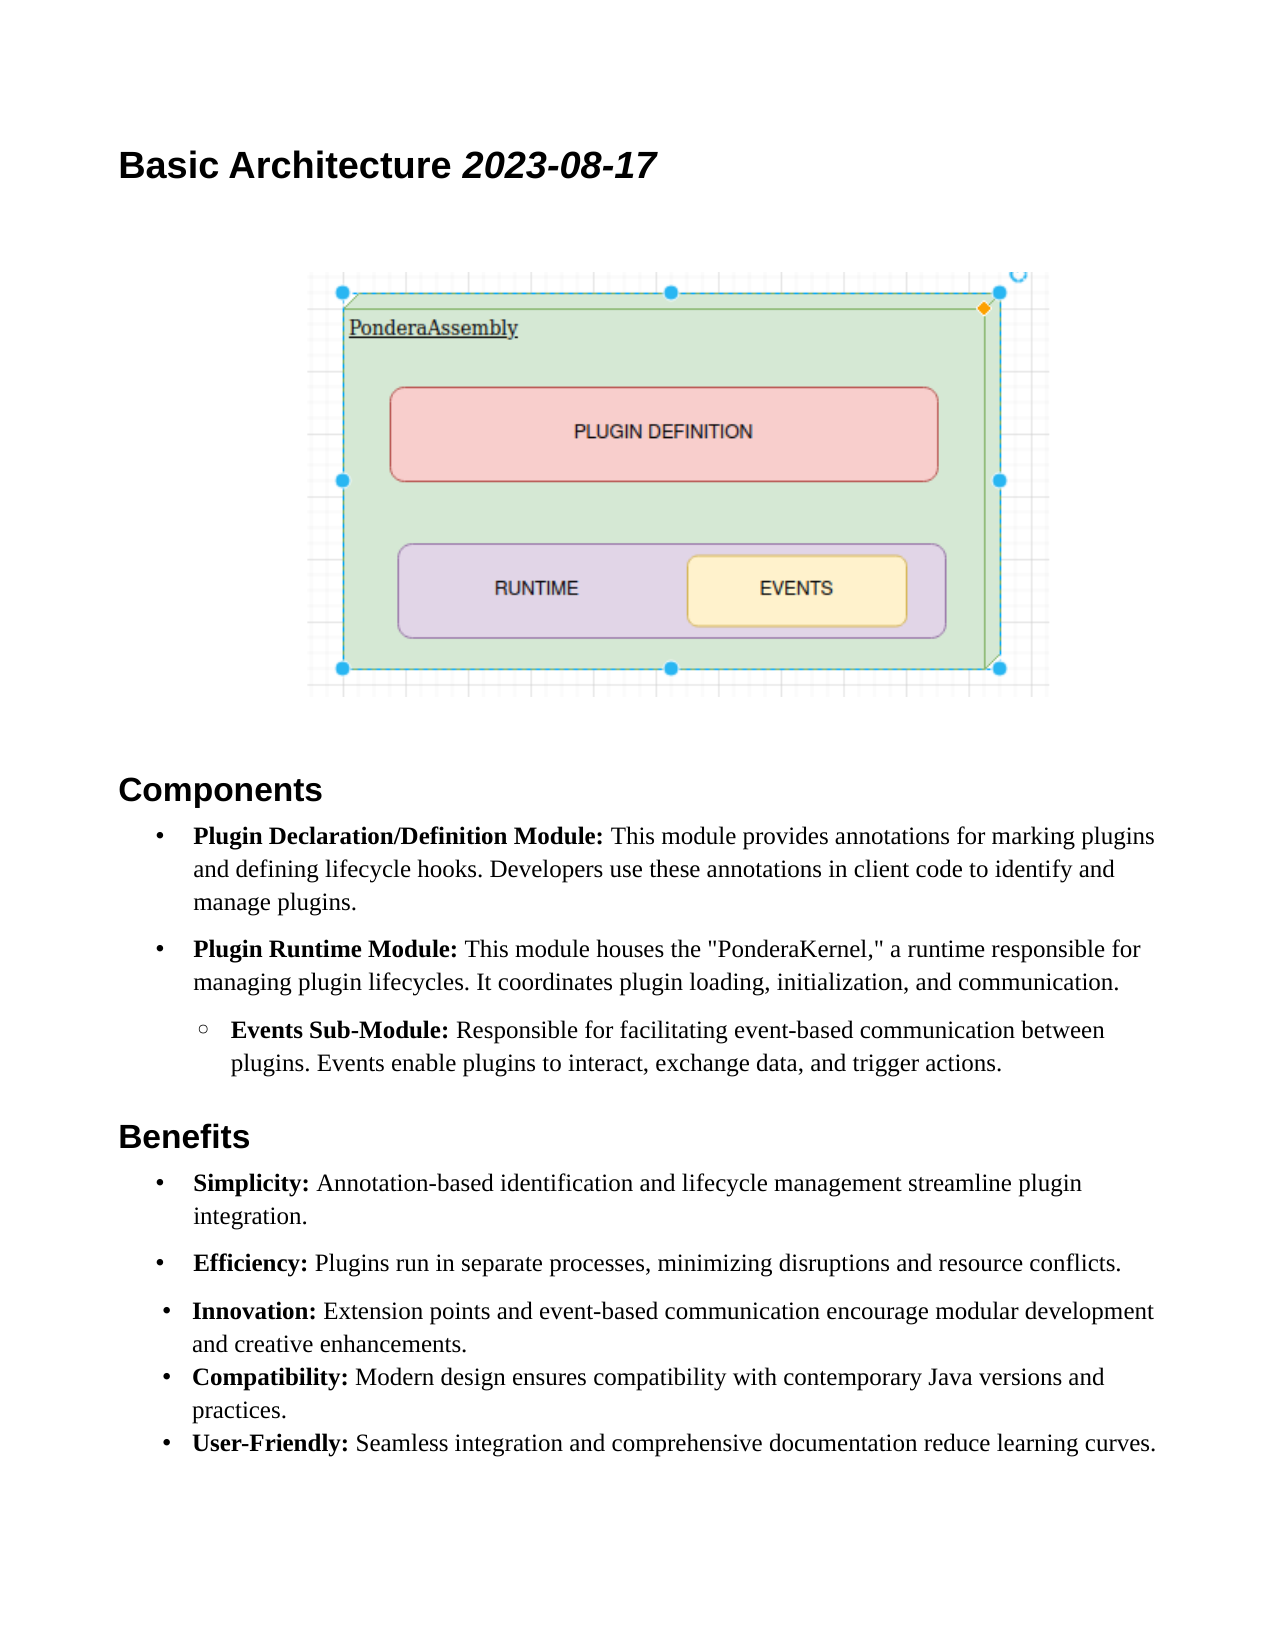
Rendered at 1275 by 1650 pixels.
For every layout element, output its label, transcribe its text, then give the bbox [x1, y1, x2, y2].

list Plugin Runtime Module: This module houses the "PonderaKernel," a runtime responsible for managing plugin lifecycles. It coordinates plugin loading, initialization, and communication. [156, 934, 1157, 996]
list User-Friendly: Seamless integration and comprehensive documentation reduce learning curves. [162, 1428, 1157, 1457]
subtitle Basic Architecture 2023-08-17 [118, 143, 1157, 187]
list Events Sub-Module: Responsible for facilitating event-based communication between plugins. Events enable plugins to interact, exchange data, and trigger actions. [193, 1015, 1157, 1077]
list Compatibility: Modern design ensures compatibility with contemporary Java versions and practices. [162, 1362, 1157, 1424]
picture [307, 272, 1050, 697]
list Plugin Declaration/Definition Module: This module provides annotations for marking plugins and defining lifecycle hooks. Developers use these annotations in client code to identify and manage plugins. [156, 821, 1157, 916]
list Efficiency: Plugins run in separate processes, minimizing disruptions and resource conflicts. [156, 1248, 1157, 1277]
subtitle Components [118, 770, 1157, 808]
subtitle Benefits [118, 1117, 1157, 1155]
list Simplicity: Annotation-based identification and lifecycle management streamline plugin integration. [156, 1168, 1157, 1229]
list Innovation: Extension points and event-based communication encourage modular development and creative enhancements. [162, 1296, 1157, 1358]
